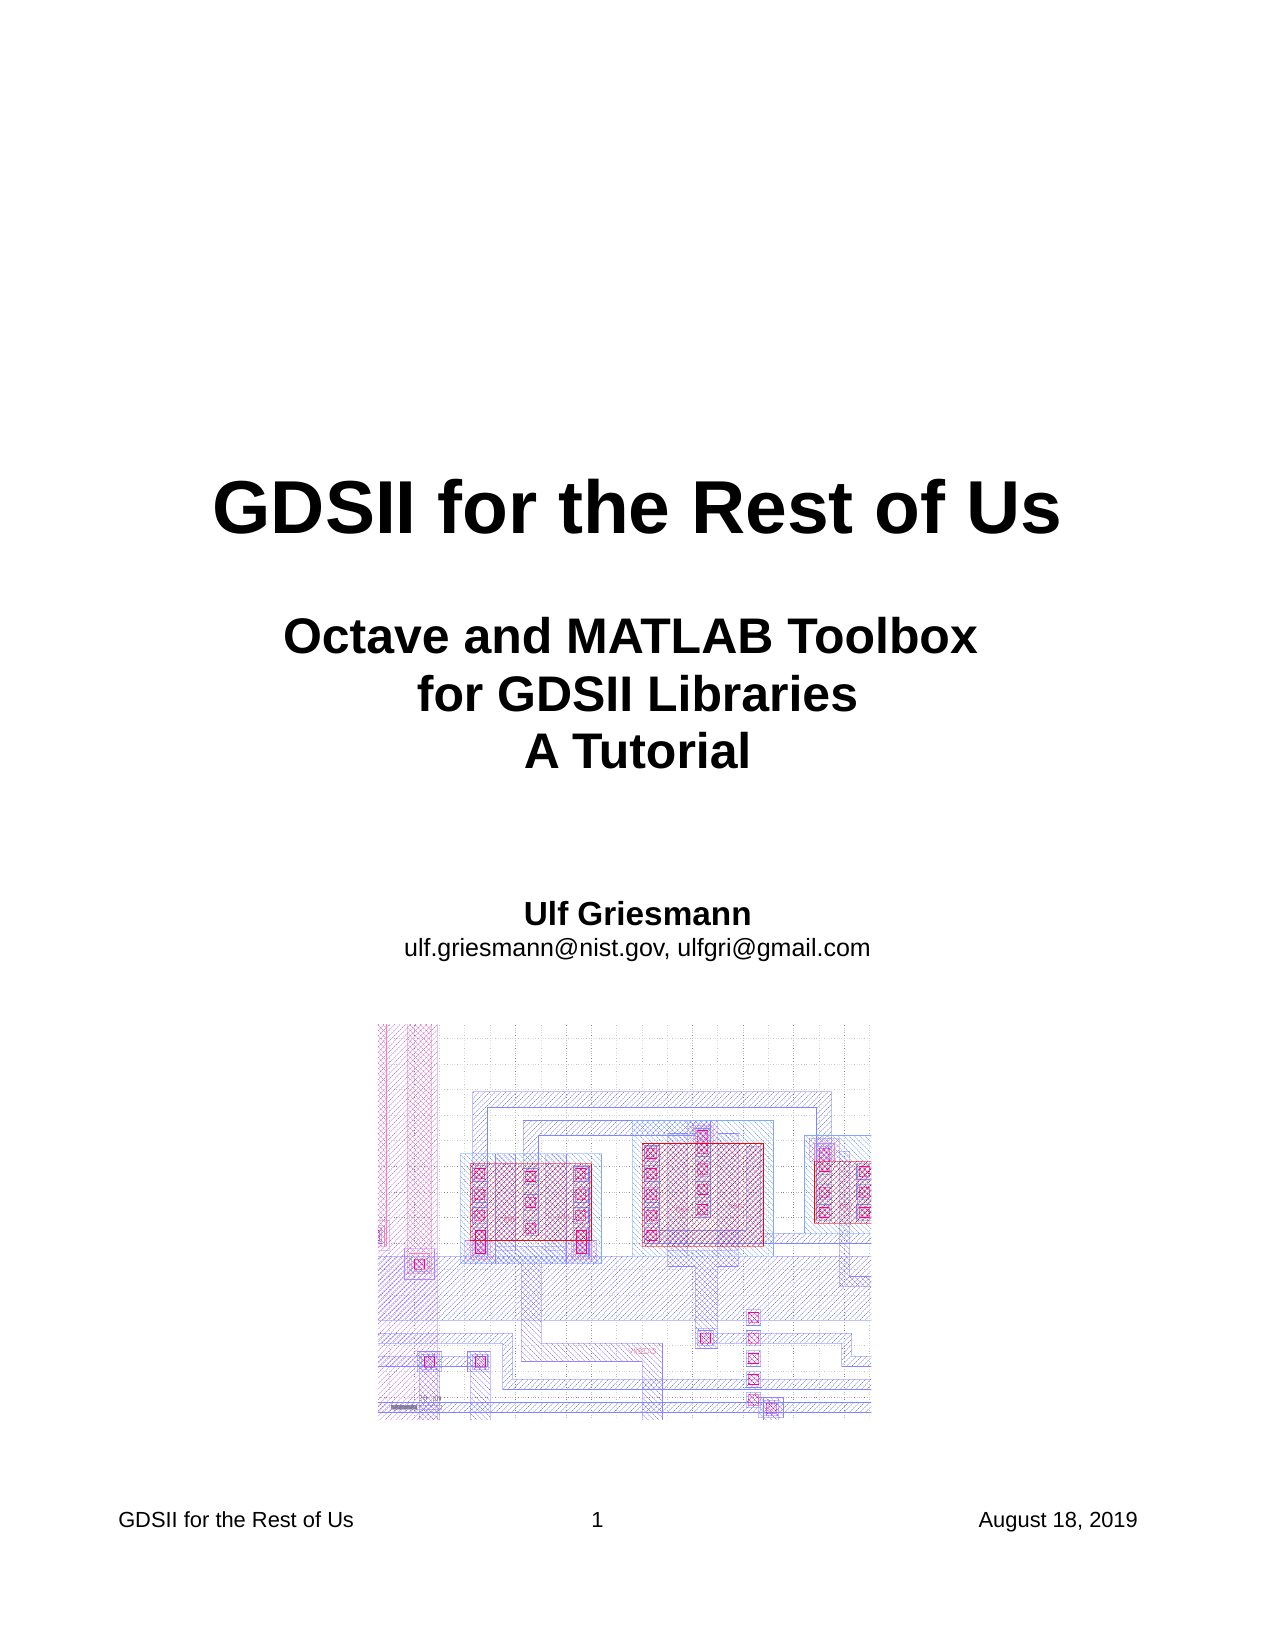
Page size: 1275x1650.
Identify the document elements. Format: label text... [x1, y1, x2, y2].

text A Tutorial [118, 722, 1157, 779]
picture [377, 1024, 872, 1420]
text GDSII for the Rest of Us [118, 463, 1157, 549]
text for GDSII Libraries [118, 664, 1157, 722]
text Ulf Griesmann [118, 894, 1157, 933]
text Octave and MATLAB Toolbox [118, 607, 1157, 664]
text ulf.griesmann@nist.gov, ulfgri@gmail.com [118, 933, 1157, 962]
